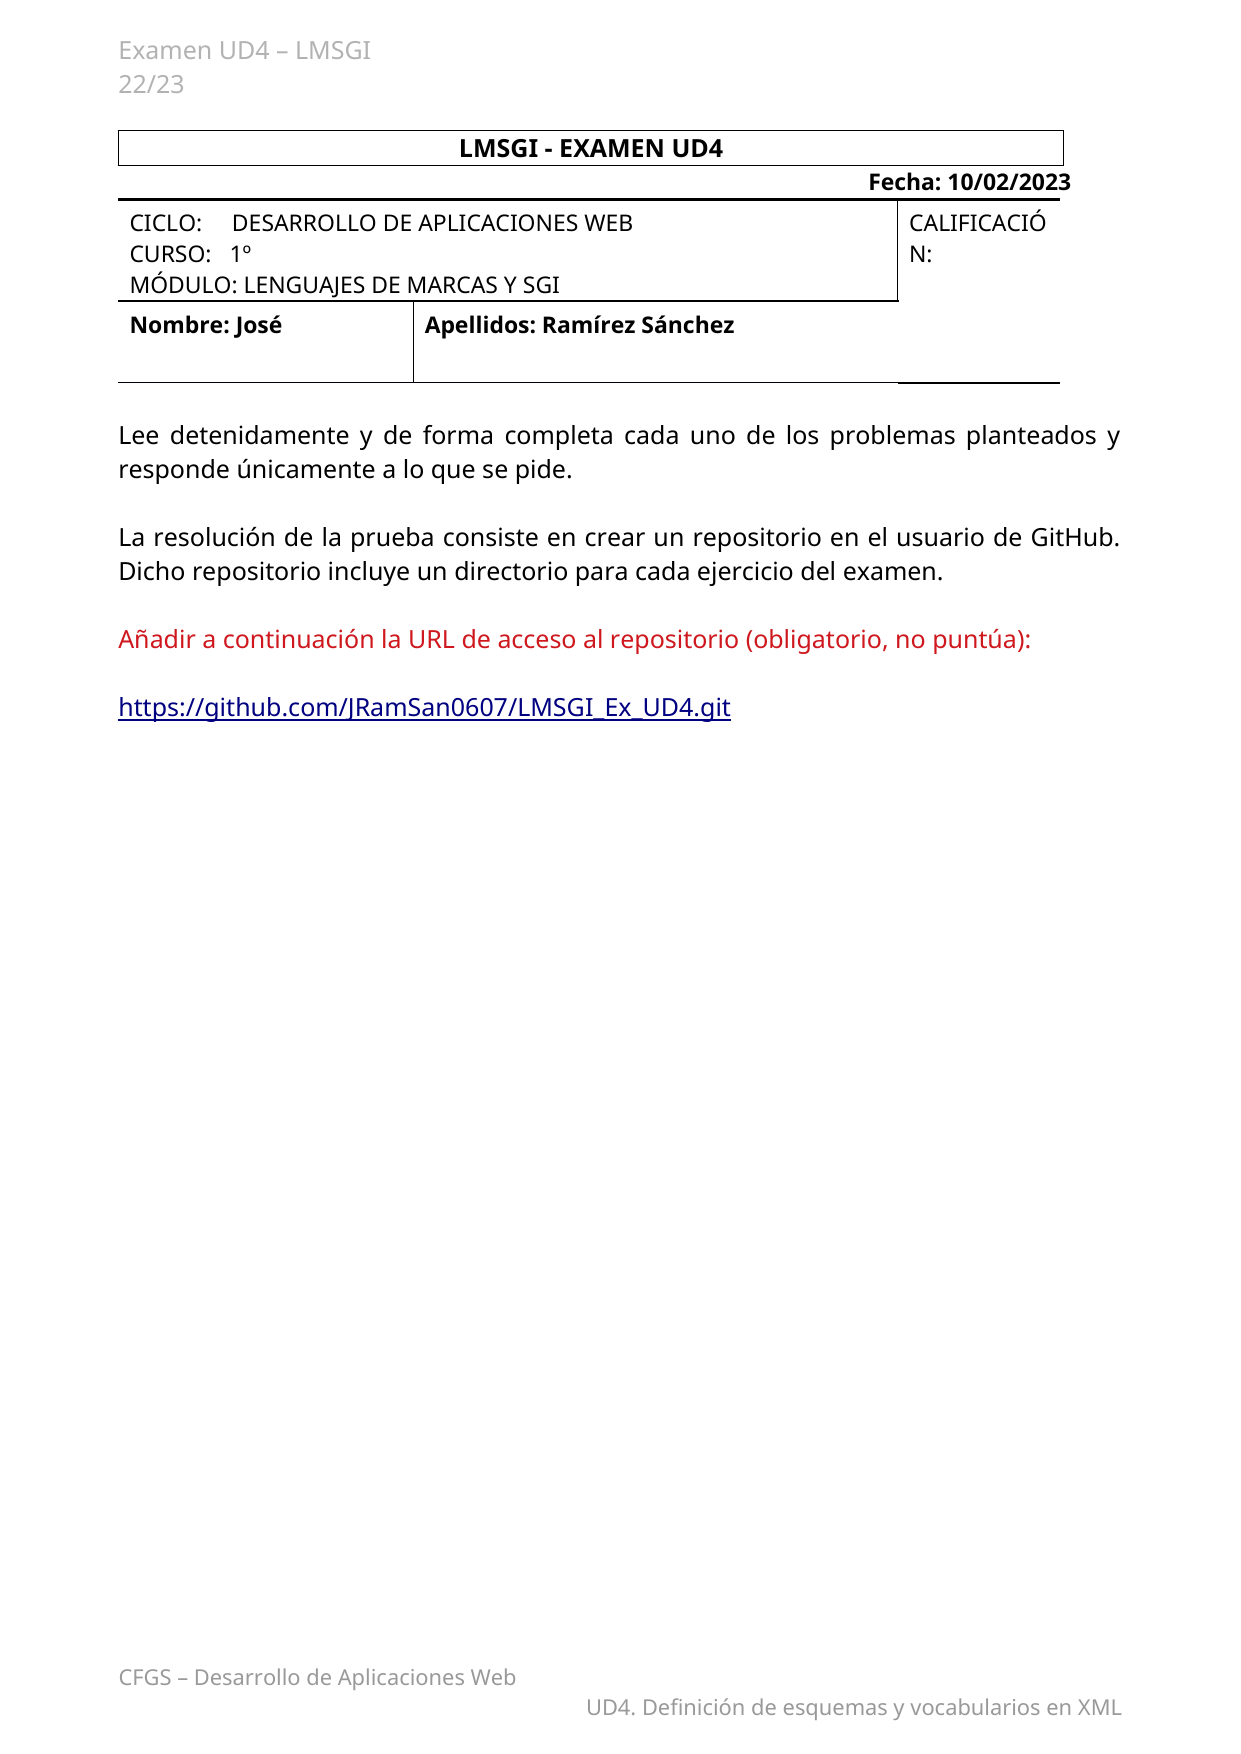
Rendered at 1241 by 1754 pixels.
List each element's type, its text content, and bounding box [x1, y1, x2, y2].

table_cell [414, 341, 898, 382]
text Lee detenidamente y de forma completa cada uno de los problemas planteados y responde únicamente a lo que se pide. [118, 418, 1122, 486]
text Fecha: 10/02/2023 [118, 166, 1122, 197]
table_header CALIFICACIÓN: [898, 201, 1060, 382]
text https://github.com/JRamSan0607/LMSGI_Ex_UD4.git [118, 690, 1122, 724]
table_header LMSGI - EXAMEN UD4 [119, 131, 1063, 165]
text Añadir a continuación la URL de acceso al repositorio (obligatorio, no puntúa): [118, 622, 1122, 656]
table_cell Apellidos: Ramírez Sánchez [414, 302, 898, 341]
table_cell Nombre: José [118, 302, 413, 341]
table_header CICLO: DESARROLLO DE APLICACIONES WEB CURSO: 1º MÓDULO: LENGUAJES DE MARCAS Y SGI [118, 201, 897, 300]
table_cell [118, 341, 413, 382]
text La resolución de la prueba consiste en crear un repositorio en el usuario de GitHub. Dicho repositorio incluye un directorio para cada ejercicio del examen. [118, 520, 1122, 588]
